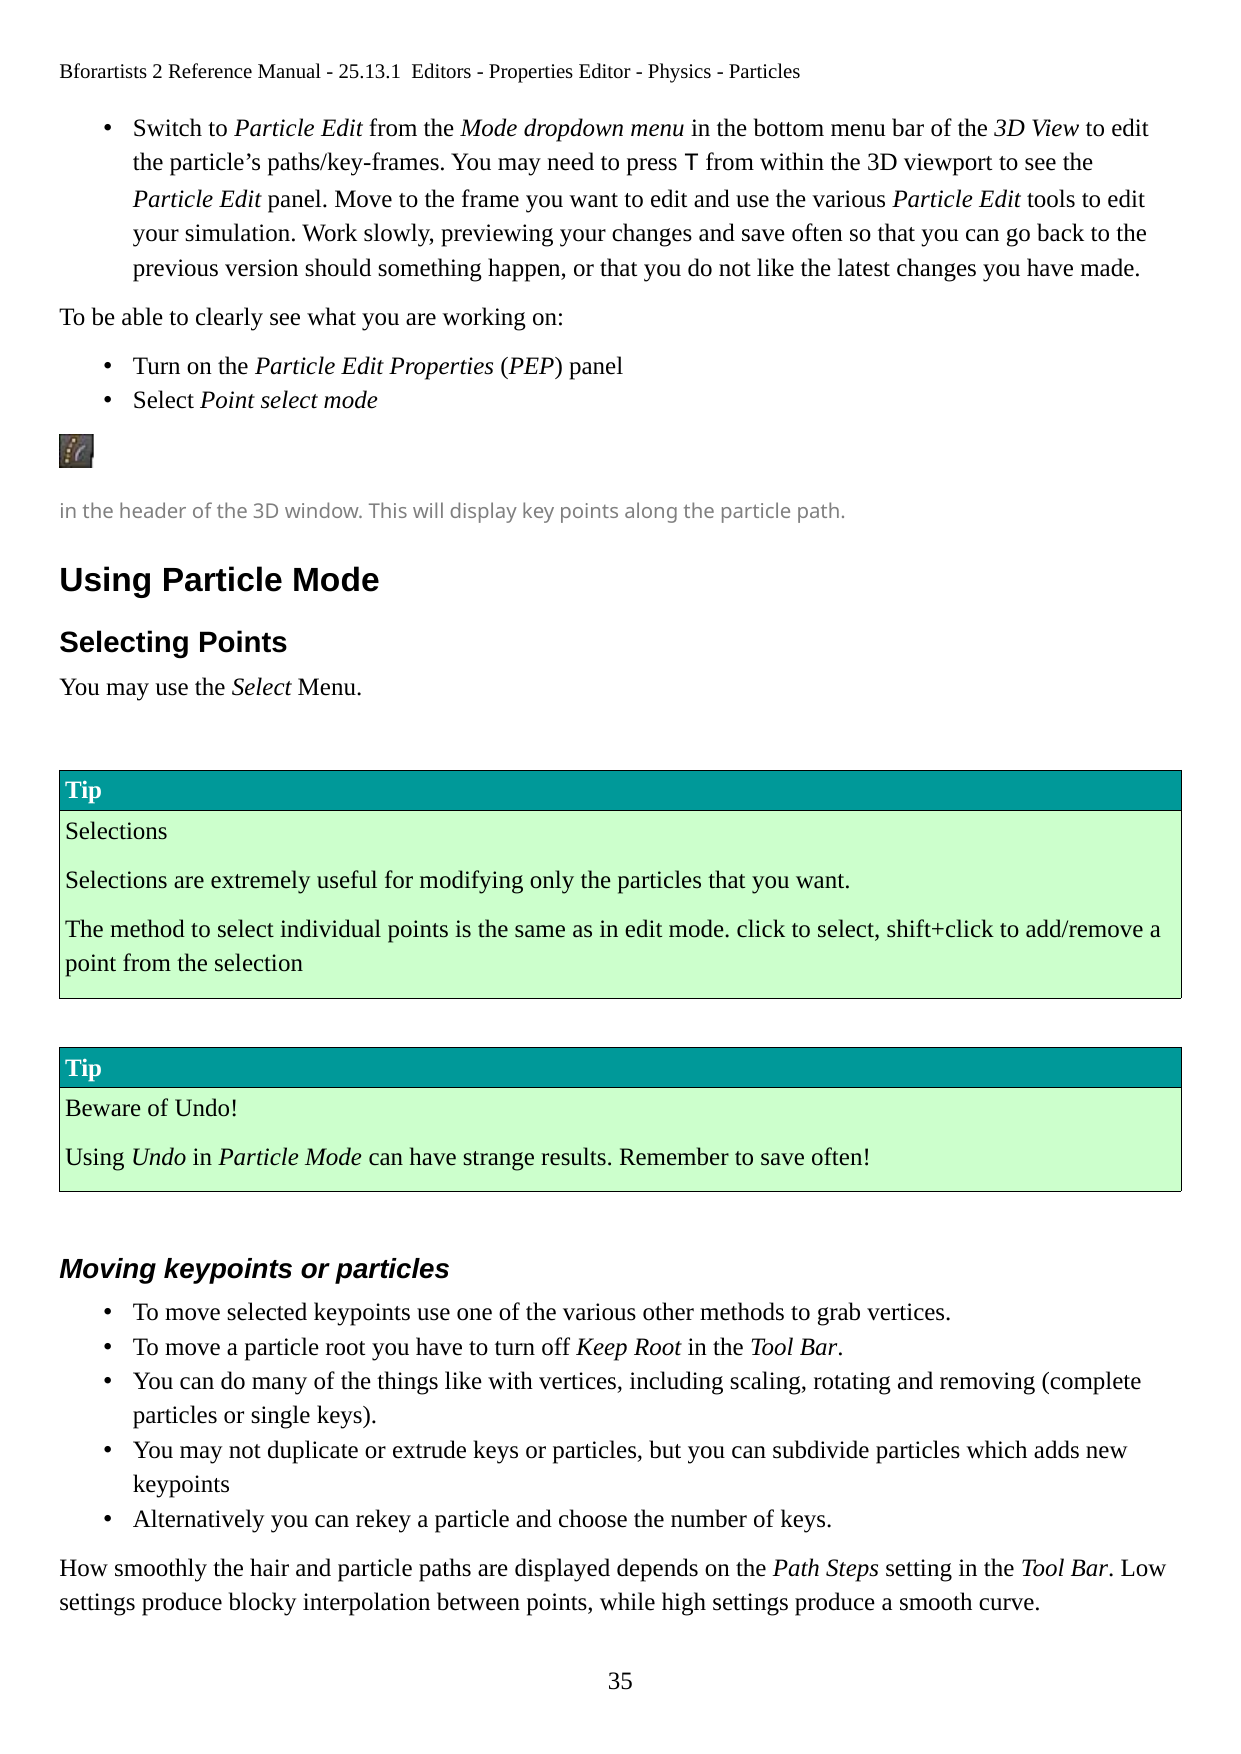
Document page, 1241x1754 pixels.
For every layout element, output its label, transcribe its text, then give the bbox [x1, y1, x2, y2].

table_header Tip [60, 771, 1181, 810]
list To move selected keypoints use one of the various other methods to grab vertices. [103, 1297, 1181, 1326]
table_header Tip [60, 1048, 1181, 1087]
text To be able to clearly see what you are working on: [59, 302, 1181, 330]
list Select Point select mode [103, 385, 1181, 414]
list Switch to Particle Edit from the Mode dropdown menu in the bottom menu bar of the 3D View to edit the particle’s paths/key-frames. You may need to press T from within the 3D viewport to see the Particle Edit panel. Move to the frame you want to edit and use the various Particle Edit tools to edit your simulation. Work slowly, previewing your changes and save often so that you can go back to the previous version should something happen, or that you do not like the latest changes you have made. [103, 113, 1181, 281]
list To move a particle root you have to turn off Keep Root in the Tool Bar. [103, 1332, 1181, 1360]
picture [59, 434, 94, 468]
table_cell Selections Selections are extremely useful for modifying only the particles that you want. The method to select individual points is the same as in edit mode. click to select, shift+click to add/remove a point from the selection [60, 811, 1181, 998]
subtitle Selecting Points [59, 625, 1181, 659]
list You may not duplicate or extrude keys or particles, but you can subdivide particles which adds new keypoints [103, 1435, 1181, 1498]
text How smoothly the hair and particle paths are displayed depends on the Path Steps setting in the Tool Bar. Low settings produce blocky interpolation between points, while high settings produce a smooth curve. [59, 1553, 1181, 1616]
subtitle Moving keypoints or particles [59, 1253, 1181, 1284]
list You can do many of the things like with vertices, including scaling, rotating and removing (complete particles or single keys). [103, 1366, 1181, 1429]
text You may use the Select Menu. [59, 672, 1181, 700]
table_cell Beware of Undo! Using Undo in Particle Mode can have strange results. Remember to save often! [60, 1088, 1181, 1191]
text in the header of the 3D window. This will display key points along the particle path. [59, 493, 1181, 524]
subtitle Using Particle Mode [59, 560, 1181, 598]
list Alternatively you can rekey a particle and choose the number of keys. [103, 1504, 1181, 1533]
list Turn on the Particle Edit Properties (PEP) panel [103, 351, 1181, 379]
